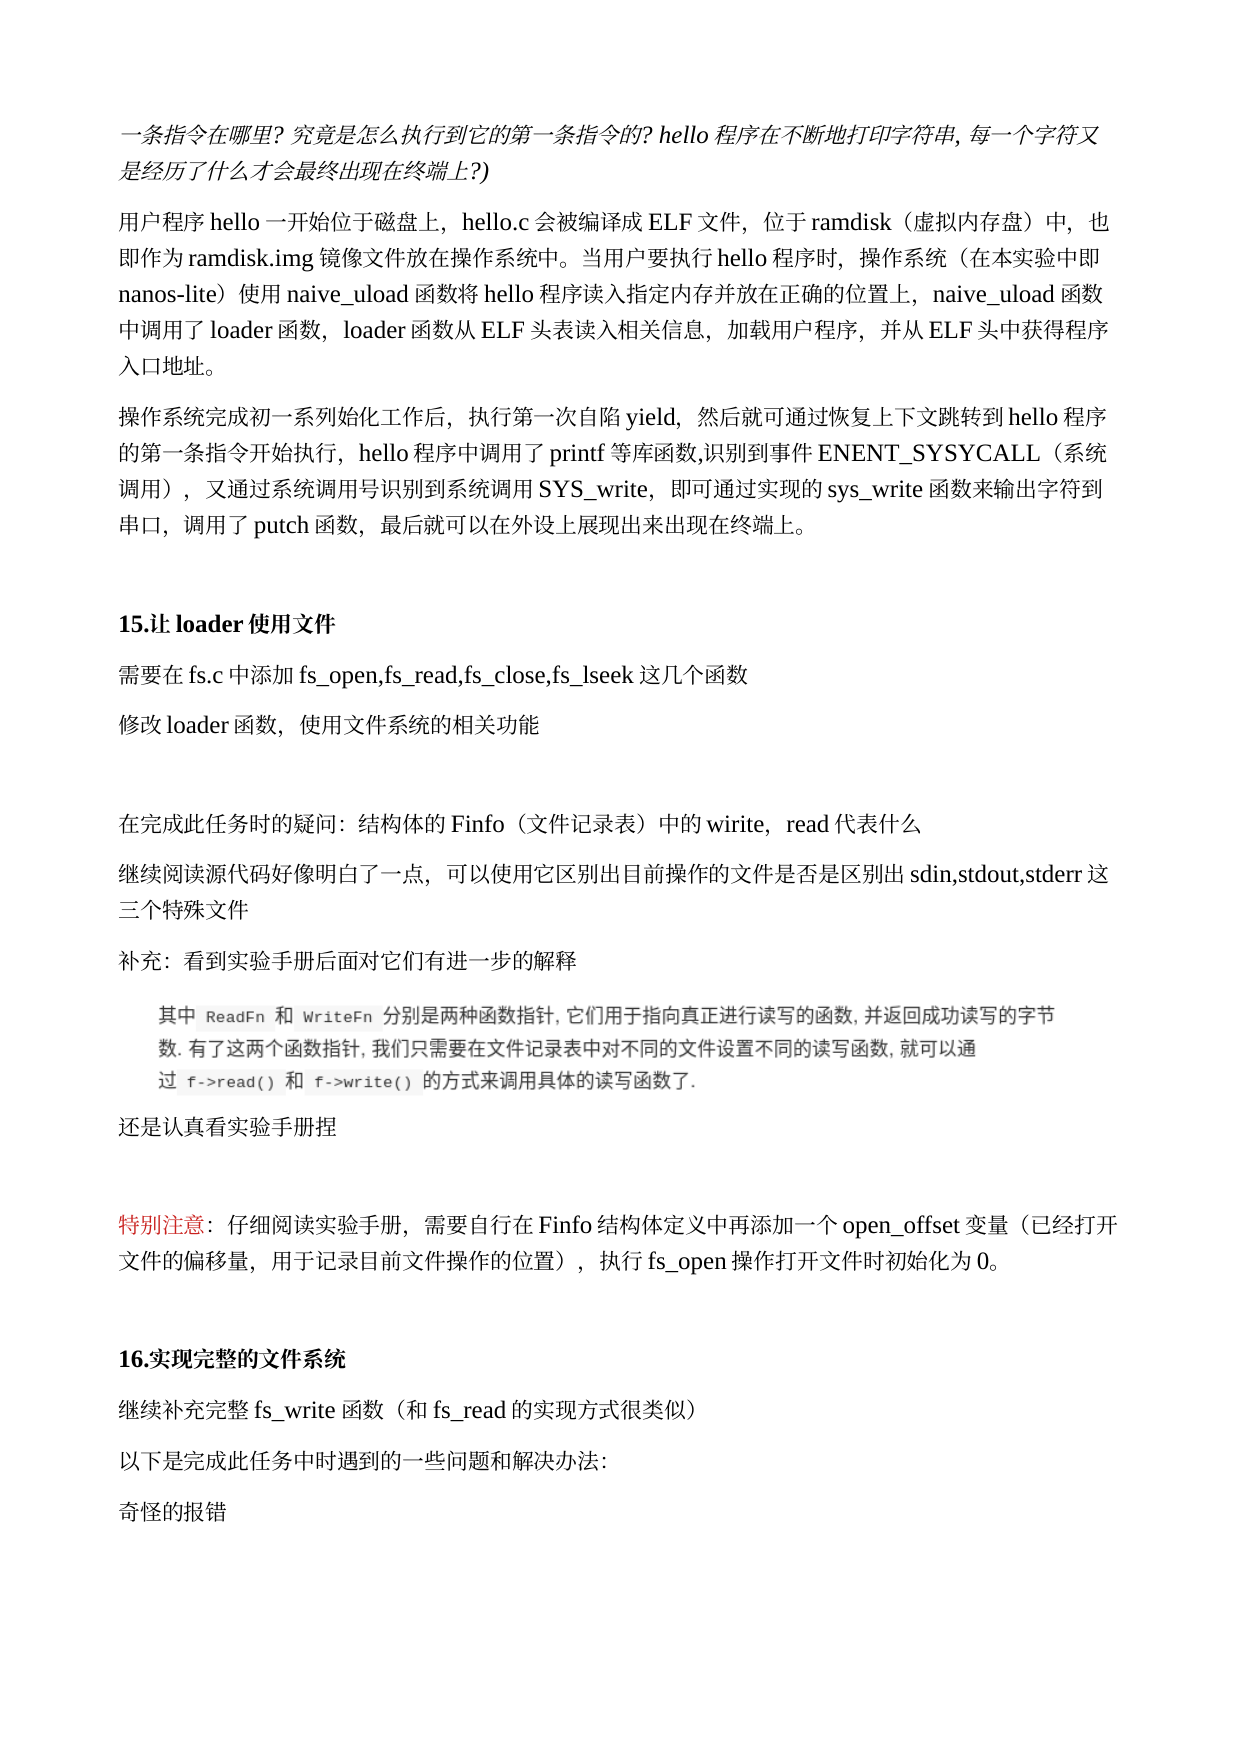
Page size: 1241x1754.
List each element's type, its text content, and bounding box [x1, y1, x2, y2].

picture [118, 995, 1123, 1105]
text 在完成此任务时的疑问：结构体的Finfo（文件记录表）中的wirite，read代表什么 [118, 807, 1122, 838]
text 继续补充完整fs_write函数（和fs_read的实现方式很类似） [118, 1393, 1122, 1425]
text 16.实现完整的文件系统 [118, 1342, 1122, 1374]
text 继续阅读源代码好像明白了一点，可以使用它区别出目前操作的文件是否是区别出sdin,stdout,stderr这三个特殊文件 [118, 858, 1122, 925]
text 特别注意：仔细阅读实验手册，需要自行在Finfo结构体定义中再添加一个open_offset变量（已经打开文件的偏移量，用于记录目前文件操作的位置），执行fs_open操作打开文件时初始化为0。 [118, 1208, 1122, 1276]
text 需要在fs.c中添加fs_open,fs_read,fs_close,fs_lseek这几个函数 [118, 658, 1122, 689]
text 一条指令在哪里? 究竟是怎么执行到它的第一条指令的? hello程序在不断地打印字符串, 每一个字符又是经历了什么才会最终出现在终端上?) [118, 118, 1122, 186]
text 用户程序hello一开始位于磁盘上，hello.c会被编译成ELF文件，位于ramdisk（虚拟内存盘）中，也即作为ramdisk.img镜像文件放在操作系统中。当用户要执行hello程序时，操作系统（在本实验中即nanos-lite）使用naive_uload函数将hello程序读入指定内存并放在正确的位置上，naive_uload函数中调用了loader函数，loader函数从ELF头表读入相关信息，加载用户程序，并从ELF头中获得程序入口地址。 [118, 205, 1122, 381]
text 还是认真看实验手册捏 [118, 1105, 1122, 1141]
text 奇怪的报错 [118, 1495, 1122, 1526]
text 补充：看到实验手册后面对它们有进一步的解释 [118, 944, 1122, 976]
text 以下是完成此任务中时遇到的一些问题和解决办法： [118, 1444, 1122, 1475]
text 操作系统完成初一系列始化工作后，执行第一次自陷yield，然后就可通过恢复上下文跳转到hello程序的第一条指令开始执行，hello程序中调用了printf等库函数,识别到事件ENENT_SYSYCALL（系统调用），又通过系统调用号识别到系统调用SYS_write，即可通过实现的sys_write函数来输出字符到串口，调用了putch函数，最后就可以在外设上展现出来出现在终端上。 [118, 400, 1122, 540]
text 15.让loader使用文件 [118, 607, 1122, 638]
text 修改loader函数，使用文件系统的相关功能 [118, 708, 1122, 740]
